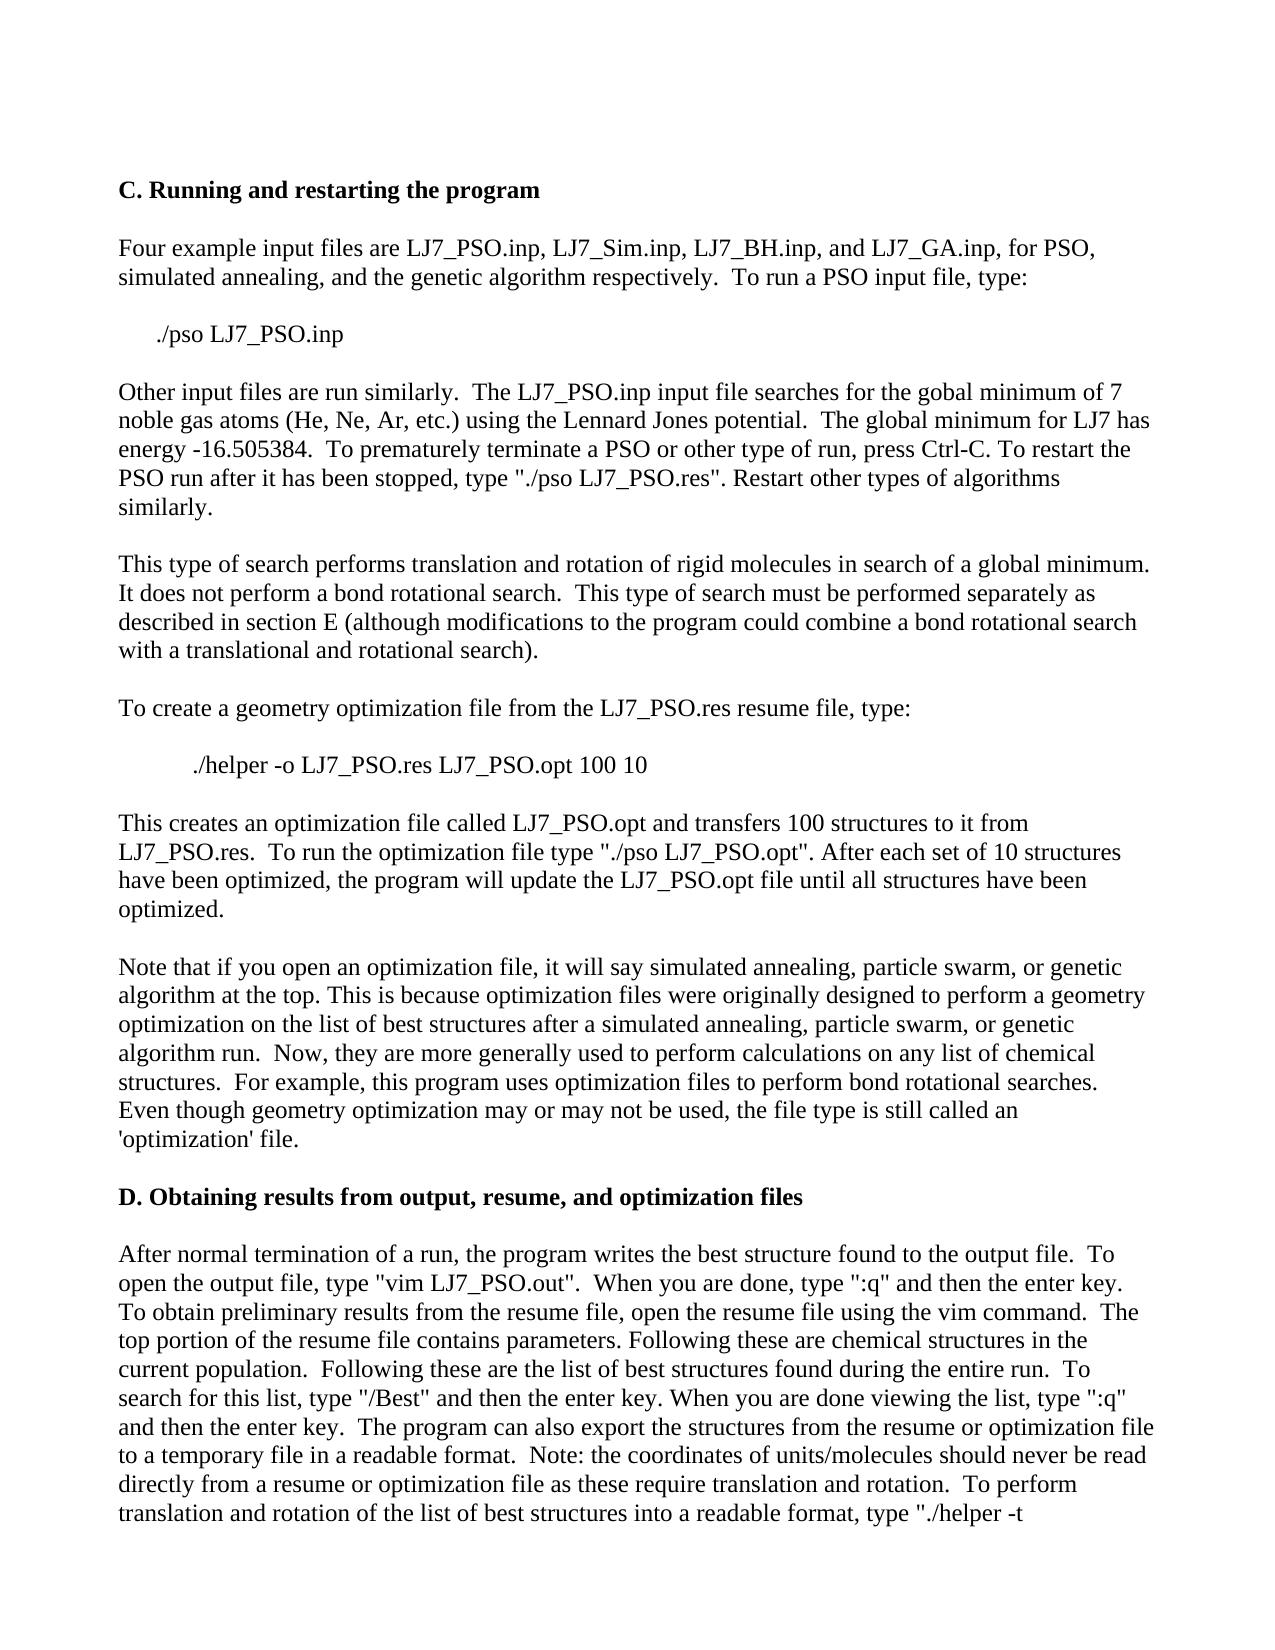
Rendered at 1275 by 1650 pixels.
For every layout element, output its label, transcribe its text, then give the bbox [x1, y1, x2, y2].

text Note that if you open an optimization file, it will say simulated annealing, particle swarm, or genetic algorithm at the top. This is because optimization files were originally designed to perform a geometry optimization on the list of best structures after a simulated annealing, particle swarm, or genetic algorithm run. Now, they are more generally used to perform calculations on any list of chemical structures. For example, this program uses optimization files to perform bond rotational searches. Even though geometry optimization may or may not be used, the file type is still called an 'optimization' file. [118, 952, 1157, 1153]
text After normal termination of a run, the program writes the best structure found to the output file. To open the output file, type "vim LJ7_PSO.out". When you are done, type ":q" and then the enter key. To obtain preliminary results from the resume file, open the resume file using the vim command. The top portion of the resume file contains parameters. Following these are chemical structures in the current population. Following these are the list of best structures found during the entire run. To search for this list, type "/Best" and then the enter key. When you are done viewing the list, type ":q" and then the enter key. The program can also export the structures from the resume or optimization file to a temporary file in a readable format. Note: the coordinates of units/molecules should never be read directly from a resume or optimization file as these require translation and rotation. To perform translation and rotation of the list of best structures into a readable format, type "./helper -t [118, 1239, 1157, 1527]
text ./pso LJ7_PSO.inp [118, 319, 1157, 348]
text C. Running and restarting the program [118, 176, 1157, 204]
text To create a geometry optimization file from the LJ7_PSO.res resume file, type: [118, 693, 1157, 722]
text This creates an optimization file called LJ7_PSO.opt and transfers 100 structures to it from LJ7_PSO.res. To run the optimization file type "./pso LJ7_PSO.opt". After each set of 10 structures have been optimized, the program will update the LJ7_PSO.opt file until all structures have been optimized. [118, 808, 1157, 923]
text ./helper -o LJ7_PSO.res LJ7_PSO.opt 100 10 [118, 751, 1157, 779]
text This type of search performs translation and rotation of rigid molecules in search of a global minimum. It does not perform a bond rotational search. This type of search must be performed separately as described in section E (although modifications to the program could combine a bond rotational search with a translational and rotational search). [118, 549, 1157, 664]
text Other input files are run similarly. The LJ7_PSO.inp input file searches for the gobal minimum of 7 noble gas atoms (He, Ne, Ar, etc.) using the Lennard Jones potential. The global minimum for LJ7 has energy -16.505384. To prematurely terminate a PSO or other type of run, press Ctrl-C. To restart the PSO run after it has been stopped, type "./pso LJ7_PSO.res". Restart other types of algorithms similarly. [118, 377, 1157, 521]
text D. Obtaining results from output, resume, and optimization files [118, 1182, 1157, 1211]
text Four example input files are LJ7_PSO.inp, LJ7_Sim.inp, LJ7_BH.inp, and LJ7_GA.inp, for PSO, simulated annealing, and the genetic algorithm respectively. To run a PSO input file, type: [118, 233, 1157, 291]
